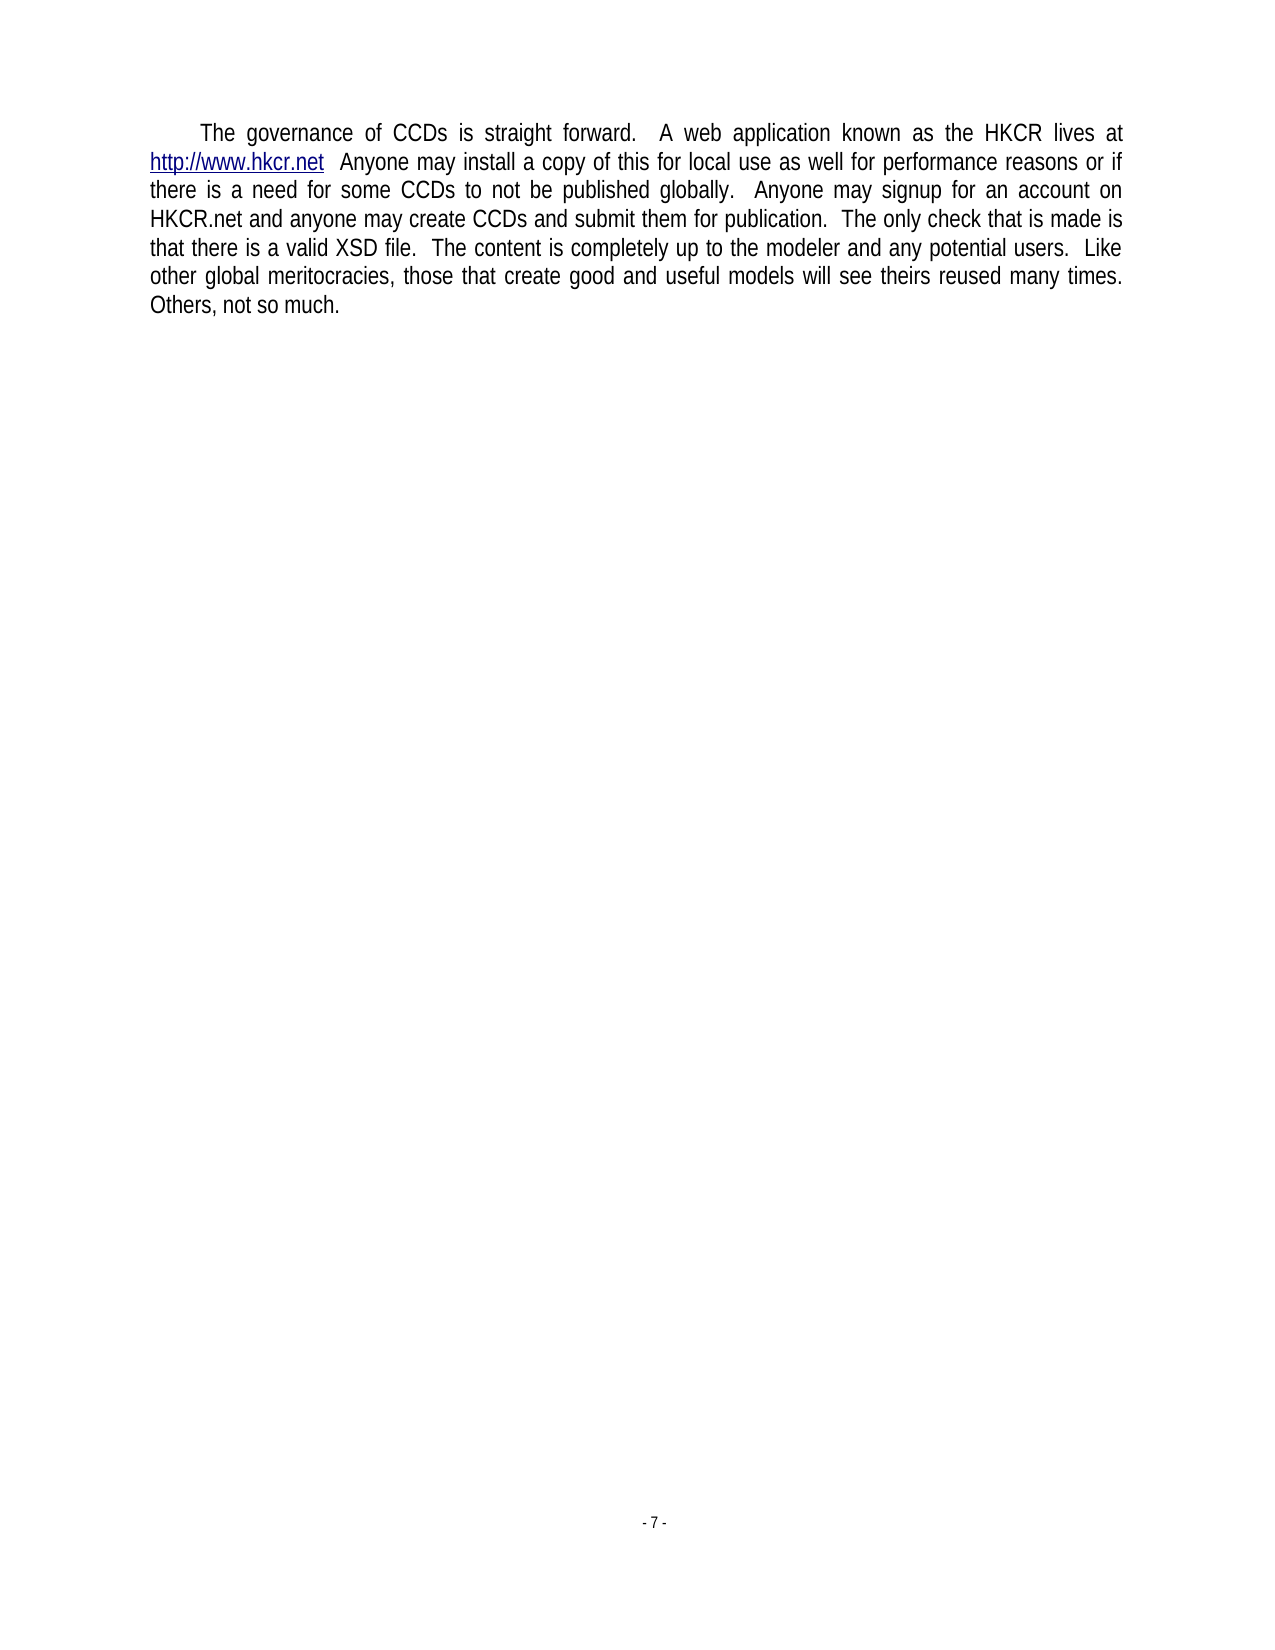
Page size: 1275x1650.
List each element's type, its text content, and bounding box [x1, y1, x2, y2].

text The governance of CCDs is straight forward. A web application known as the HKCR lives at http://www.hkcr.net Anyone may install a copy of this for local use as well for performance reasons or if there is a need for some CCDs to not be published globally. Anyone may signup for an account on HKCR.net and anyone may create CCDs and submit them for publication. The only check that is made is that there is a valid XSD file. The content is completely up to the modeler and any potential users. Like other global meritocracies, those that create good and useful models will see theirs reused many times. Others, not so much. [150, 118, 1125, 319]
